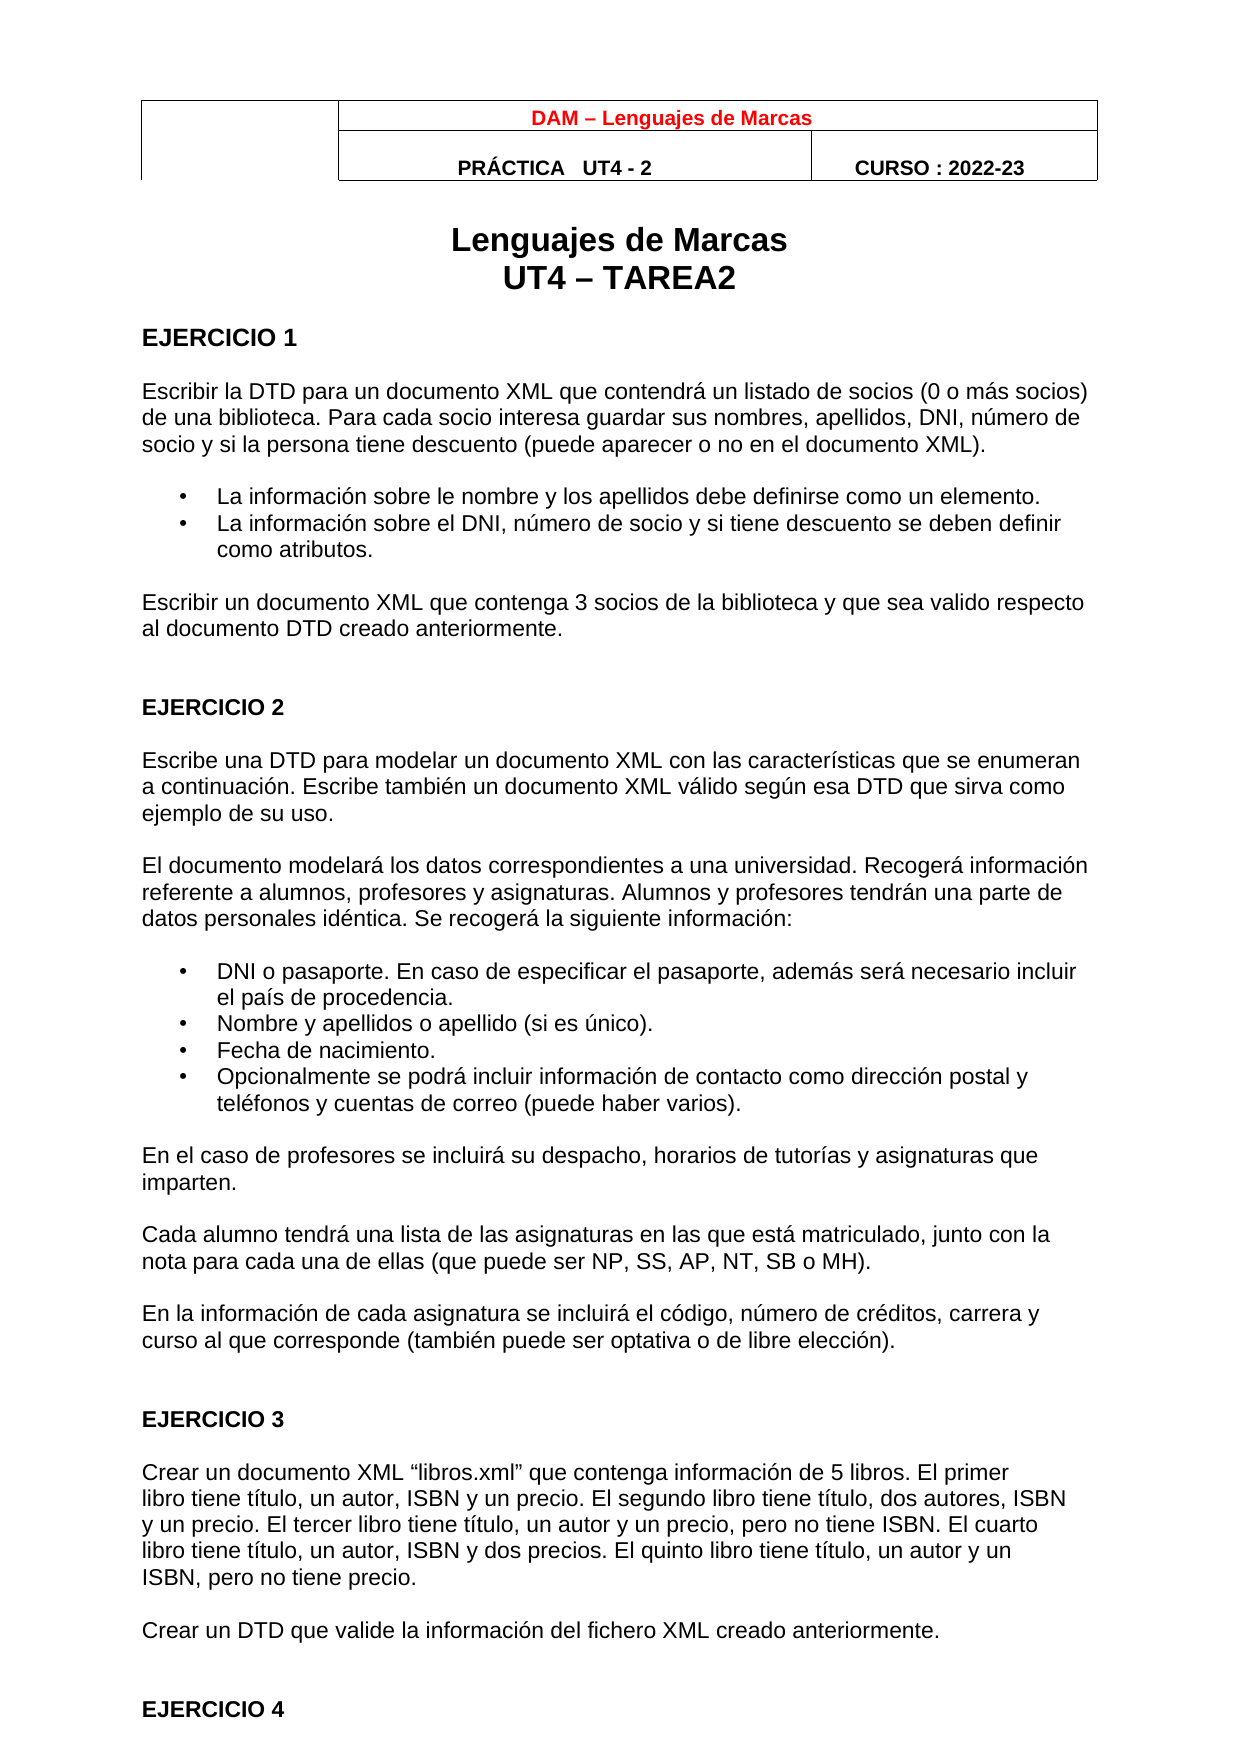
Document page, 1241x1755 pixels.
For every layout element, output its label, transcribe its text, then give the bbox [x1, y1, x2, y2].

text EJERCICIO 2 [142, 694, 1097, 721]
text ISBN, pero no tiene precio. [142, 1564, 1097, 1590]
table_header DAM – Lenguajes de Marcas [339, 101, 1097, 130]
text EJERCICIO 1 [142, 323, 1097, 352]
text EJERCICIO 4 [142, 1696, 1097, 1722]
text Cada alumno tendrá una lista de las asignaturas en las que está matriculado, junto con la nota para cada una de ellas (que puede ser NP, SS, AP, NT, SB o MH). [142, 1221, 1097, 1274]
list Nombre y apellidos o apellido (si es único). [179, 1010, 1097, 1037]
text Lenguajes de Marcas [142, 219, 1097, 258]
list DNI o pasaporte. En caso de especificar el pasaporte, además será necesario incluir el país de procedencia. [179, 958, 1097, 1010]
text Crear un documento XML “libros.xml” que contenga información de 5 libros. El primer [142, 1458, 1097, 1485]
text En el caso de profesores se incluirá su despacho, horarios de tutorías y asignaturas que imparten. [142, 1142, 1097, 1195]
text libro tiene título, un autor, ISBN y dos precios. El quinto libro tiene título, un autor y un [142, 1537, 1097, 1564]
text Escribir la DTD para un documento XML que contendrá un listado de socios (0 o más socios) de una biblioteca. Para cada socio interesa guardar sus nombres, apellidos, DNI, número de socio y si la persona tiene descuento (puede aparecer o no en el documento XML). [142, 378, 1097, 457]
list La información sobre el DNI, número de socio y si tiene descuento se deben definir como atributos. [179, 510, 1097, 562]
text Escribe una DTD para modelar un documento XML con las características que se enumeran a continuación. Escribe también un documento XML válido según esa DTD que sirva como ejemplo de su uso. [142, 747, 1097, 826]
list Fecha de nacimiento. [179, 1037, 1097, 1063]
text El documento modelará los datos correspondientes a una universidad. Recogerá información referente a alumnos, profesores y asignaturas. Alumnos y profesores tendrán una parte de datos personales idéntica. Se recogerá la siguiente información: [142, 852, 1097, 931]
text UT4 – TAREA2 [142, 258, 1097, 296]
table_header [142, 101, 338, 179]
table_cell CURSO : 2022-23 [812, 131, 1097, 179]
text Crear un DTD que valide la información del fichero XML creado anteriormente. [142, 1617, 1097, 1643]
list Opcionalmente se podrá incluir información de contacto como dirección postal y teléfonos y cuentas de correo (puede haber varios). [179, 1063, 1097, 1116]
table_cell PRÁCTICA UT4 - 2 [339, 131, 811, 179]
list La información sobre le nombre y los apellidos debe definirse como un elemento. [179, 483, 1097, 510]
text y un precio. El tercer libro tiene título, un autor y un precio, pero no tiene ISBN. El cuarto [142, 1511, 1097, 1537]
text En la información de cada asignatura se incluirá el código, número de créditos, carrera y curso al que corresponde (también puede ser optativa o de libre elección). [142, 1300, 1097, 1353]
text libro tiene título, un autor, ISBN y un precio. El segundo libro tiene título, dos autores, ISBN [142, 1485, 1097, 1511]
text EJERCICIO 3 [142, 1406, 1097, 1432]
text Escribir un documento XML que contenga 3 socios de la biblioteca y que sea valido respecto al documento DTD creado anteriormente. [142, 589, 1097, 641]
